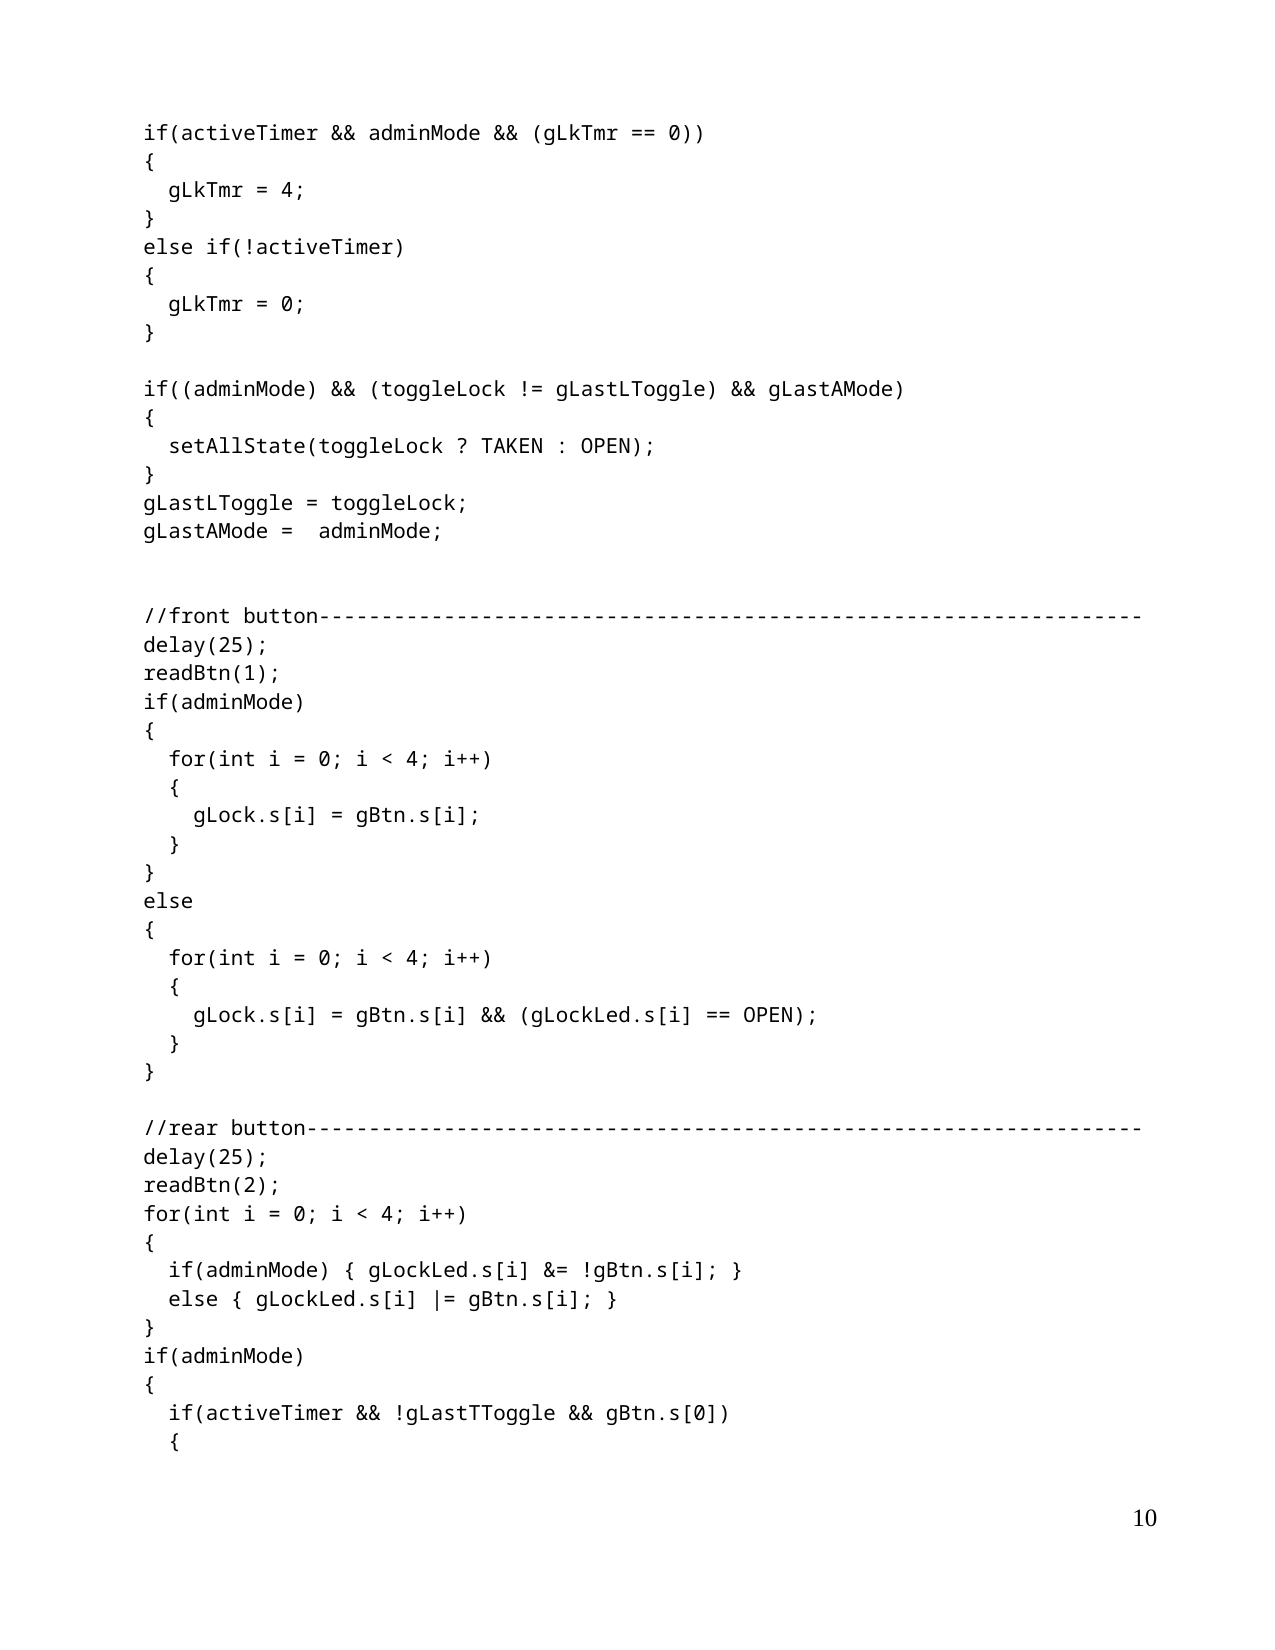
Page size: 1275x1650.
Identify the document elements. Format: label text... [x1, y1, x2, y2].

text { [118, 772, 1157, 801]
text gLock.s[i] = gBtn.s[i]; [118, 801, 1157, 829]
text { [118, 971, 1157, 1000]
text setAllState(toggleLock ? TAKEN : OPEN); [118, 431, 1157, 459]
text if(adminMode) [118, 687, 1157, 715]
text gLastAMode = adminMode; [118, 516, 1157, 545]
text { [118, 260, 1157, 289]
text if((adminMode) && (toggleLock != gLastLToggle) && gLastAMode) [118, 374, 1157, 402]
text } [118, 1028, 1157, 1057]
text for(int i = 0; i < 4; i++) [118, 943, 1157, 971]
text else if(!activeTimer) [118, 232, 1157, 260]
text } [118, 1312, 1157, 1341]
text { [118, 147, 1157, 175]
text gLastLToggle = toggleLock; [118, 488, 1157, 516]
text { [118, 1426, 1157, 1455]
text if(activeTimer && adminMode && (gLkTmr == 0)) [118, 118, 1157, 147]
text //front button------------------------------------------------------------------ [118, 602, 1157, 630]
text } [118, 459, 1157, 488]
text readBtn(2); [118, 1170, 1157, 1199]
text gLkTmr = 0; [118, 289, 1157, 317]
text if(adminMode) { gLockLed.s[i] &= !gBtn.s[i]; } [118, 1256, 1157, 1284]
text for(int i = 0; i < 4; i++) [118, 744, 1157, 772]
text gLock.s[i] = gBtn.s[i] && (gLockLed.s[i] == OPEN); [118, 1000, 1157, 1028]
text } [118, 317, 1157, 346]
text for(int i = 0; i < 4; i++) [118, 1199, 1157, 1227]
text delay(25); [118, 1142, 1157, 1170]
text gLkTmr = 4; [118, 175, 1157, 203]
text } [118, 203, 1157, 232]
text } [118, 1057, 1157, 1085]
text else [118, 886, 1157, 914]
text readBtn(1); [118, 658, 1157, 687]
text { [118, 402, 1157, 431]
text //rear button------------------------------------------------------------------- [118, 1113, 1157, 1142]
text { [118, 914, 1157, 943]
text { [118, 1369, 1157, 1398]
text else { gLockLed.s[i] |= gBtn.s[i]; } [118, 1284, 1157, 1312]
text } [118, 829, 1157, 857]
text if(activeTimer && !gLastTToggle && gBtn.s[0]) [118, 1398, 1157, 1426]
text if(adminMode) [118, 1341, 1157, 1369]
text delay(25); [118, 630, 1157, 658]
text { [118, 1227, 1157, 1256]
text } [118, 857, 1157, 886]
text { [118, 715, 1157, 744]
